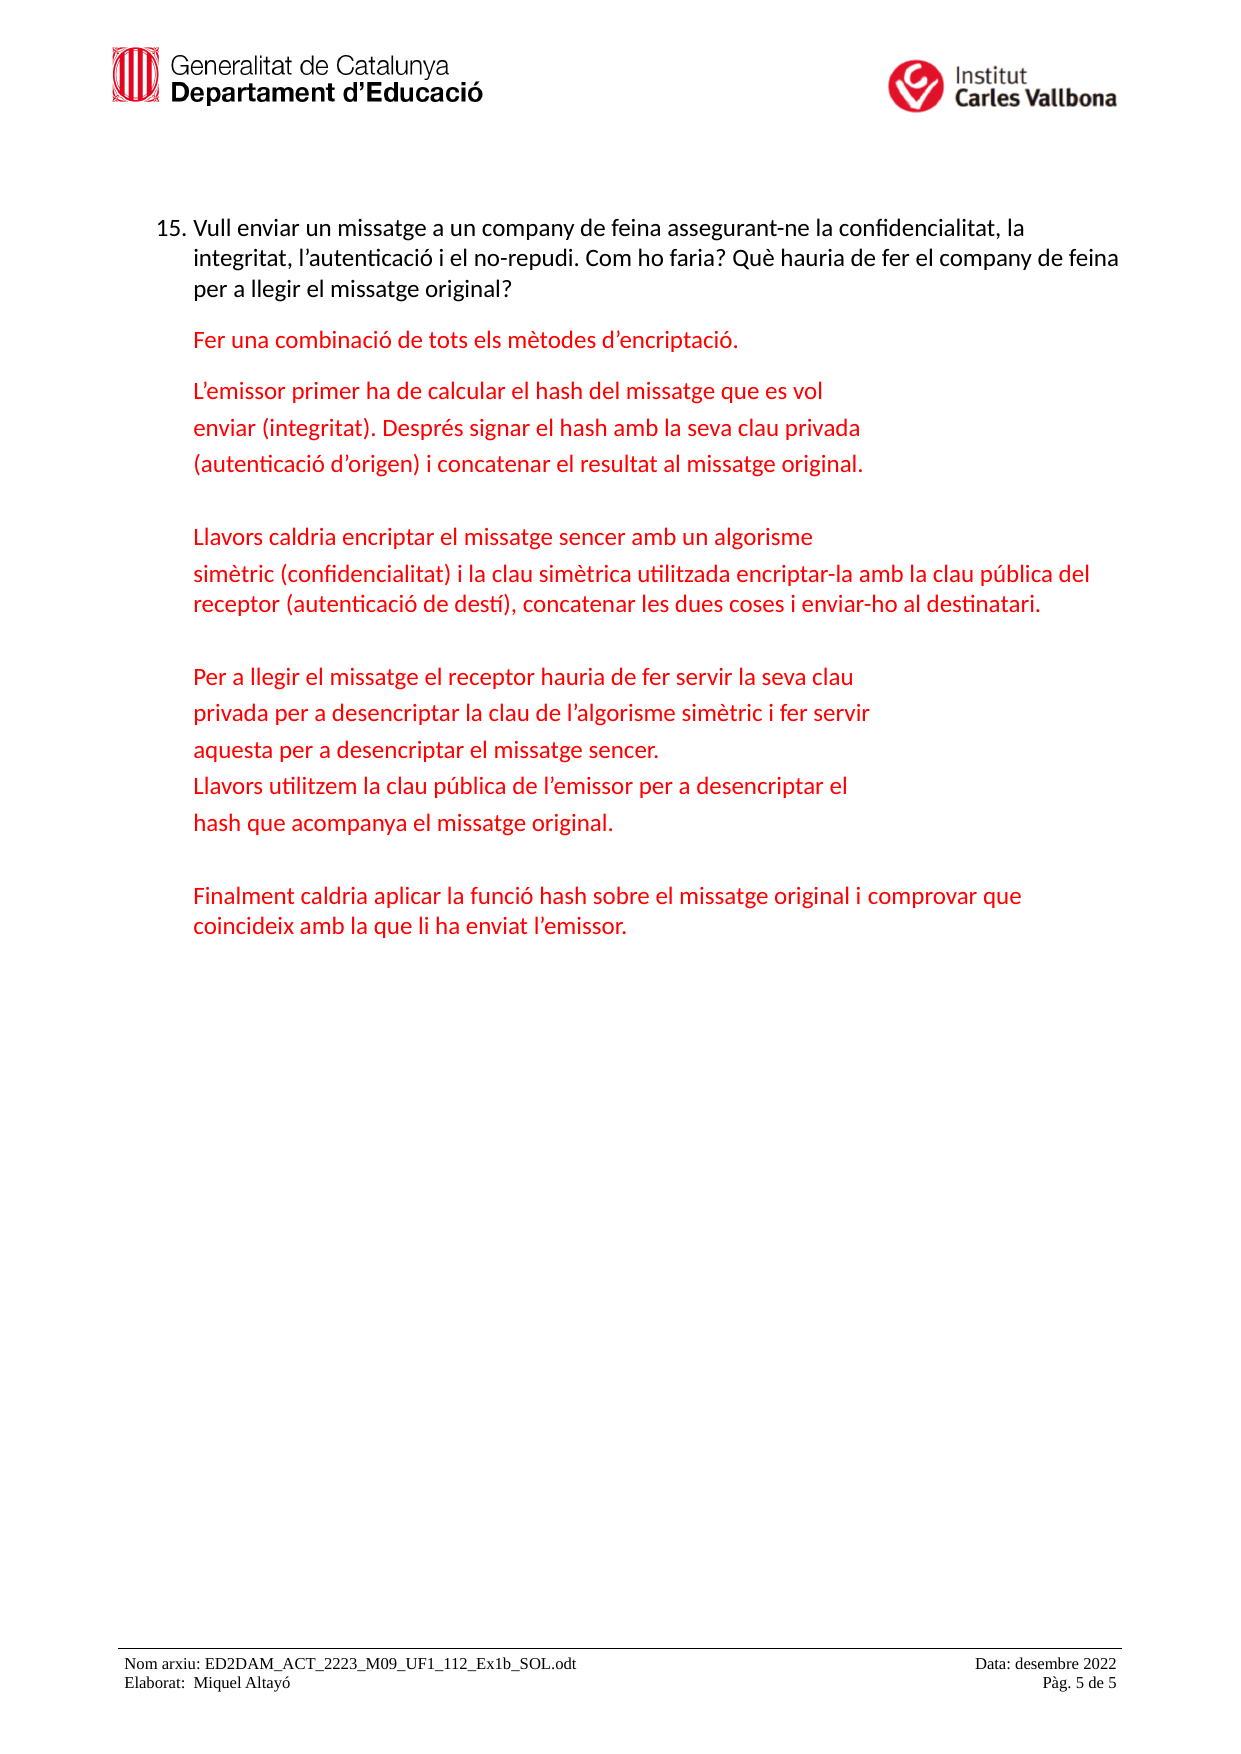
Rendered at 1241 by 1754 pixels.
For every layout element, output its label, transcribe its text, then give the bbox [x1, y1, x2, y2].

list Fer una combinació de tots els mètodes d’encriptació. [193, 324, 1122, 355]
list enviar (integritat). Després signar el hash amb la seva clau privada [193, 412, 1122, 442]
picture [112, 46, 510, 109]
list Vull enviar un missatge a un company de feina assegurant-ne la confidencialitat, la integritat, l’autenticació i el no-repudi. Com ho faria? Què hauria de fer el company de feina per a llegir el missatge original? [156, 212, 1122, 304]
list L’emissor primer ha de calcular el hash del missatge que es vol [193, 375, 1122, 406]
list simètric (confidencialitat) i la clau simètrica utilitzada encriptar-la amb la clau pública del receptor (autenticació de destí), concatenar les dues coses i enviar-ho al destinatari. [193, 558, 1122, 619]
list Finalment caldria aplicar la funció hash sobre el missatge original i comprovar que coincideix amb la que li ha enviat l’emissor. [193, 880, 1122, 941]
list aquesta per a desencriptar el missatge sencer. [193, 734, 1122, 764]
picture [886, 56, 1128, 115]
list Per a llegir el missatge el receptor hauria de fer servir la seva clau [193, 661, 1122, 692]
list (autenticació d’origen) i concatenar el resultat al missatge original. [193, 448, 1122, 479]
list hash que acompanya el missatge original. [193, 807, 1122, 837]
list Llavors utilitzem la clau pública de l’emissor per a desencriptar el [193, 771, 1122, 801]
list privada per a desencriptar la clau de l’algorisme simètric i fer servir [193, 698, 1122, 728]
list Llavors caldria encriptar el missatge sencer amb un algorisme [193, 521, 1122, 552]
